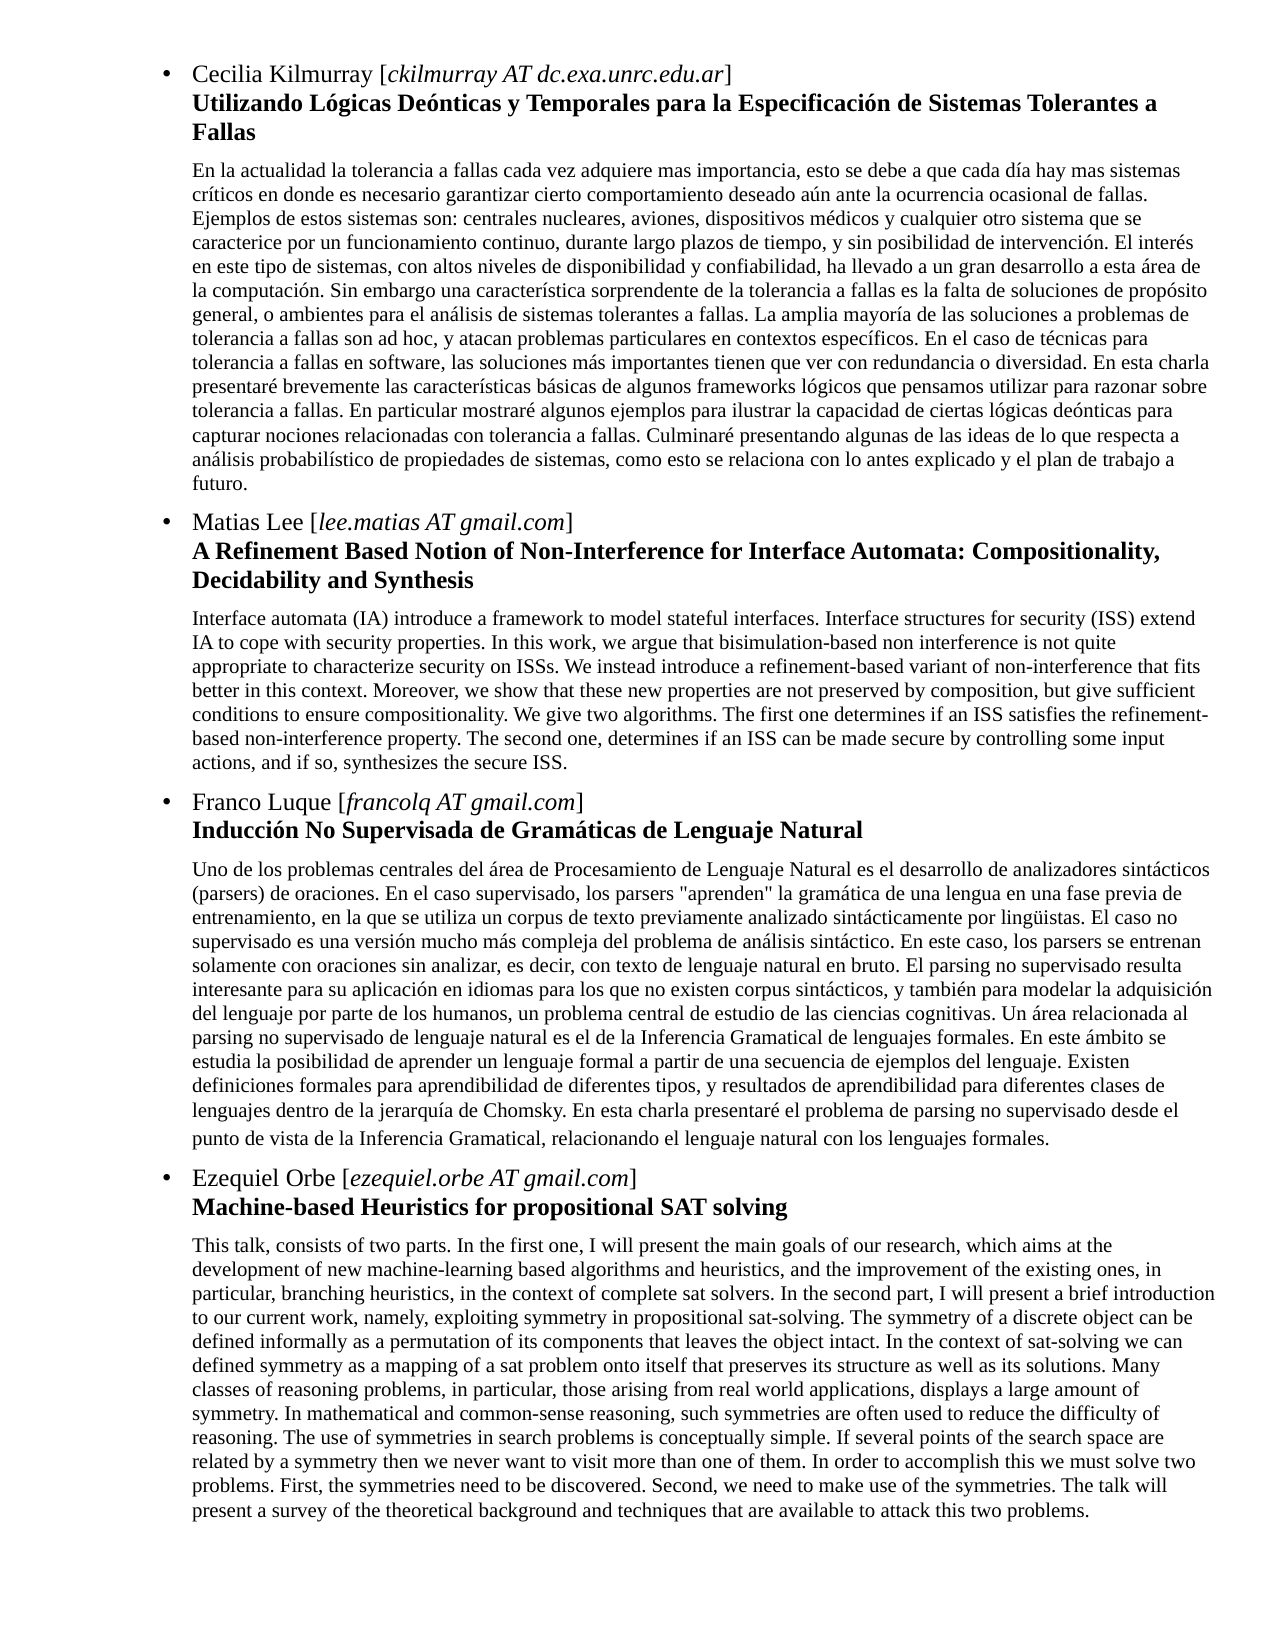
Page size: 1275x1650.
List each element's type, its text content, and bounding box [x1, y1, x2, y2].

list Uno de los problemas centrales del área de Procesamiento de Lenguaje Natural es el desarrollo de analizadores sintácticos (parsers) de oraciones. En el caso supervisado, los parsers "aprenden" la gramática de una lengua en una fase previa de entrenamiento, en la que se utiliza un corpus de texto previamente analizado sintácticamente por lingüistas. El caso no supervisado es una versión mucho más compleja del problema de análisis sintáctico. En este caso, los parsers se entrenan solamente con oraciones sin analizar, es decir, con texto de lenguaje natural en bruto. El parsing no supervisado resulta interesante para su aplicación en idiomas para los que no existen corpus sintácticos, y también para modelar la adquisición del lenguaje por parte de los humanos, un problema central de estudio de las ciencias cognitivas. Un área relacionada al parsing no supervisado de lenguaje natural es el de la Inferencia Gramatical de lenguajes formales. En este ámbito se estudia la posibilidad de aprender un lenguaje formal a partir de una secuencia de ejemplos del lenguaje. Existen definiciones formales para aprendibilidad de diferentes tipos, y resultados de aprendibilidad para diferentes clases de lenguajes dentro de la jerarquía de Chomsky. En esta charla presentaré el problema de parsing no supervisado desde el punto de vista de la Inferencia Gramatical, relacionando el lenguaje natural con los lenguajes formales. [162, 857, 1216, 1150]
list Matias Lee [lee.matias AT gmail.com] A Refinement Based Notion of Non-Interference for Interface Automata: Compositionality, Decidability and Synthesis [162, 507, 1216, 593]
list Franco Luque [francolq AT gmail.com] Inducción No Supervisada de Gramáticas de Lenguaje Natural [162, 787, 1216, 844]
list This talk, consists of two parts. In the first one, I will present the main goals of our research, which aims at the development of new machine-learning based algorithms and heuristics, and the improvement of the existing ones, in particular, branching heuristics, in the context of complete sat solvers. In the second part, I will present a brief introduction to our current work, namely, exploiting symmetry in propositional sat-solving. The symmetry of a discrete object can be defined informally as a permutation of its components that leaves the object intact. In the context of sat-solving we can defined symmetry as a mapping of a sat problem onto itself that preserves its structure as well as its solutions. Many classes of reasoning problems, in particular, those arising from real world applications, displays a large amount of symmetry. In mathematical and common-sense reasoning, such symmetries are often used to reduce the difficulty of reasoning. The use of symmetries in search problems is conceptually simple. If several points of the search space are related by a symmetry then we never want to visit more than one of them. In order to accomplish this we must solve two problems. First, the symmetries need to be discovered. Second, we need to make use of the symmetries. The talk will present a survey of the theoretical background and techniques that are available to attack this two problems. [162, 1233, 1216, 1522]
list Interface automata (IA) introduce a framework to model stateful interfaces. Interface structures for security (ISS) extend IA to cope with security properties. In this work, we argue that bisimulation-based non interference is not quite appropriate to characterize security on ISSs. We instead introduce a refinement-based variant of non-interference that fits better in this context. Moreover, we show that these new properties are not preserved by composition, but give sufficient conditions to ensure compositionality. We give two algorithms. The first one determines if an ISS satisfies the refinement-based non-interference property. The second one, determines if an ISS can be made secure by controlling some input actions, and if so, synthesizes the secure ISS. [162, 606, 1216, 774]
list Cecilia Kilmurray [ckilmurray AT dc.exa.unrc.edu.ar] Utilizando Lógicas Deónticas y Temporales para la Especificación de Sistemas Tolerantes a Fallas [162, 59, 1216, 145]
list Ezequiel Orbe [ezequiel.orbe AT gmail.com] Machine-based Heuristics for propositional SAT solving [162, 1163, 1216, 1220]
list En la actualidad la tolerancia a fallas cada vez adquiere mas importancia, esto se debe a que cada día hay mas sistemas críticos en donde es necesario garantizar cierto comportamiento deseado aún ante la ocurrencia ocasional de fallas. Ejemplos de estos sistemas son: centrales nucleares, aviones, dispositivos médicos y cualquier otro sistema que se caracterice por un funcionamiento continuo, durante largo plazos de tiempo, y sin posibilidad de intervención. El interés en este tipo de sistemas, con altos niveles de disponibilidad y confiabilidad, ha llevado a un gran desarrollo a esta área de la computación. Sin embargo una característica sorprendente de la tolerancia a fallas es la falta de soluciones de propósito general, o ambientes para el análisis de sistemas tolerantes a fallas. La amplia mayoría de las soluciones a problemas de tolerancia a fallas son ad hoc, y atacan problemas particulares en contextos específicos. En el caso de técnicas para tolerancia a fallas en software, las soluciones más importantes tienen que ver con redundancia o diversidad. En esta charla presentaré brevemente las características básicas de algunos frameworks lógicos que pensamos utilizar para razonar sobre tolerancia a fallas. En particular mostraré algunos ejemplos para ilustrar la capacidad de ciertas lógicas deónticas para capturar nociones relacionadas con tolerancia a fallas. Culminaré presentando algunas de las ideas de lo que respecta a análisis probabilístico de propiedades de sistemas, como esto se relaciona con lo antes explicado y el plan de trabajo a futuro. [162, 158, 1216, 495]
